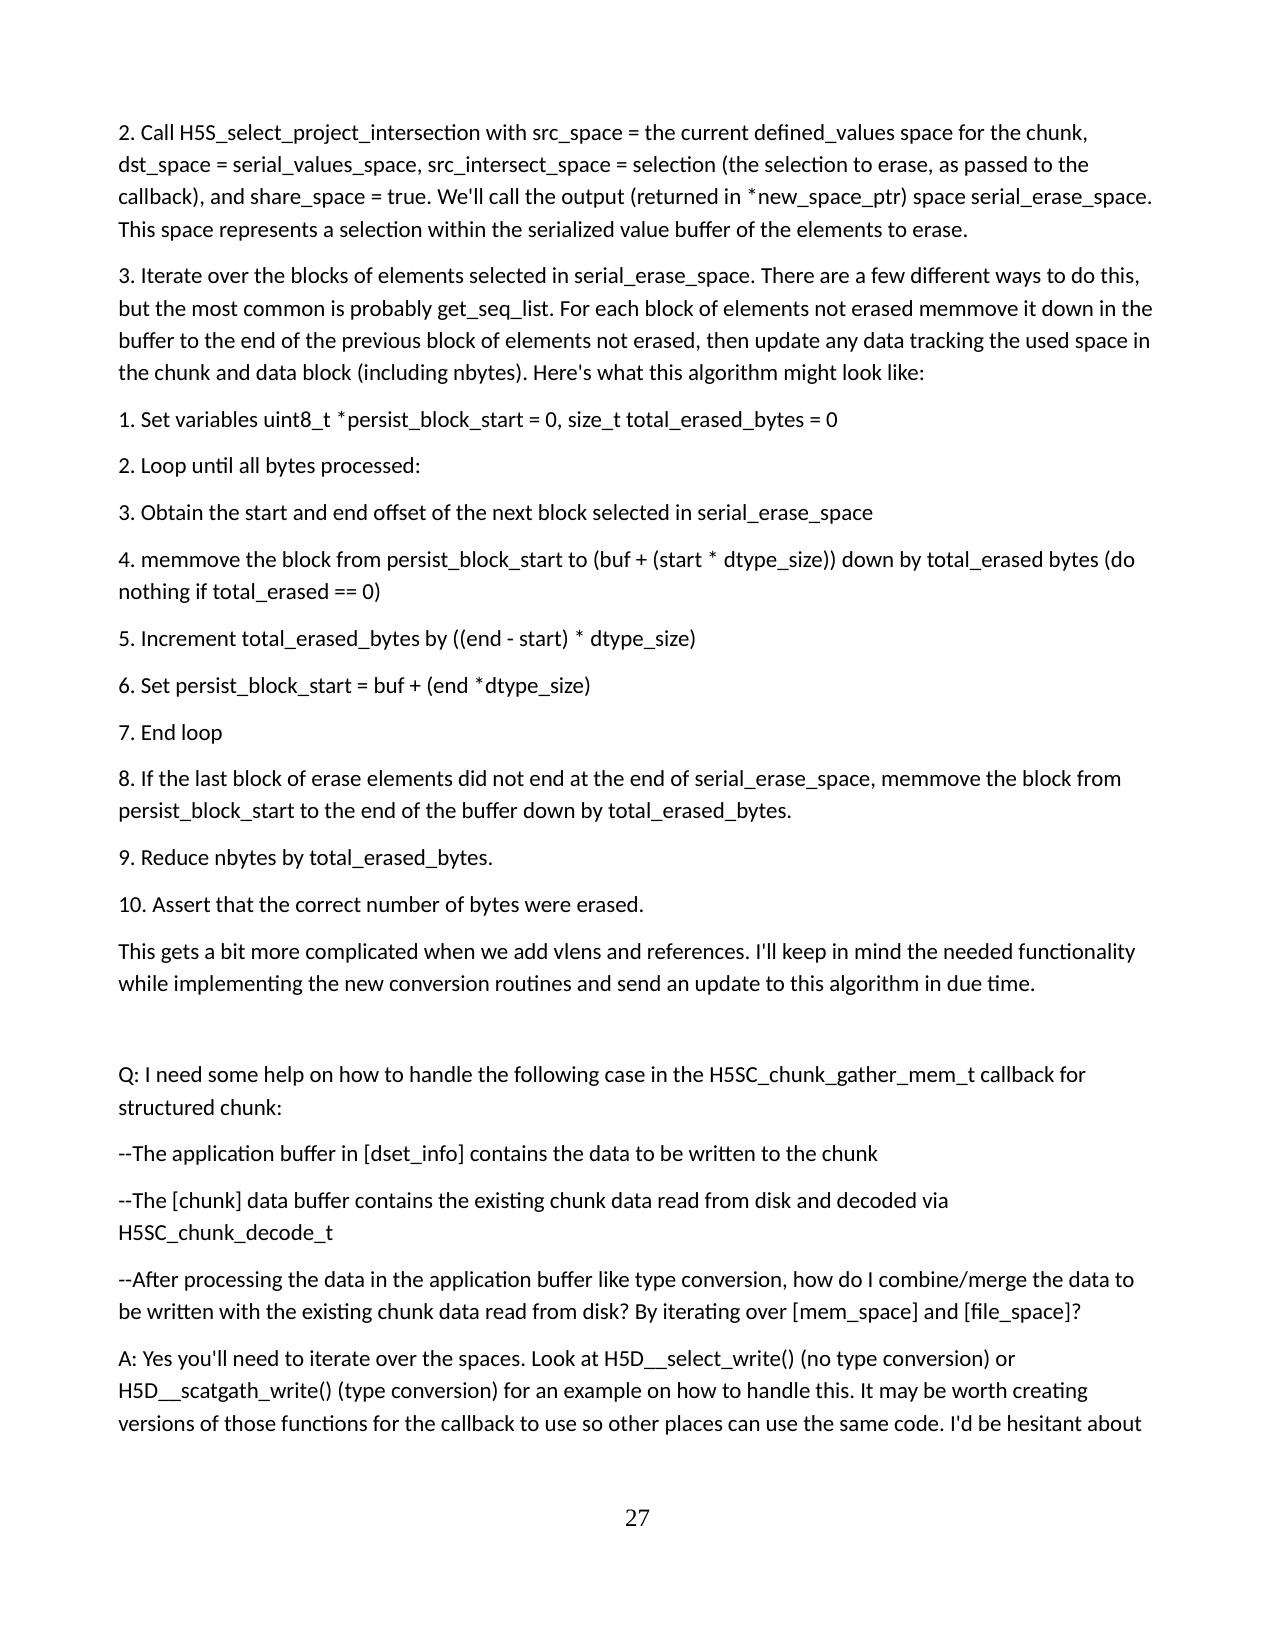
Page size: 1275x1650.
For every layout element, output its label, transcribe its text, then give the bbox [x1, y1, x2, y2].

text 2. Call H5S_select_project_intersection with src_space = the current defined_values space for the chunk, dst_space = serial_values_space, src_intersect_space = selection (the selection to erase, as passed to the callback), and share_space = true. We'll call the output (returned in *new_space_ptr) space serial_erase_space. This space represents a selection within the serialized value buffer of the elements to erase. [118, 118, 1157, 243]
text 6. Set persist_block_start = buf + (end *dtype_size) [118, 671, 1157, 699]
text This gets a bit more complicated when we add vlens and references. I'll keep in mind the needed functionality while implementing the new conversion routines and send an update to this algorithm in due time. [118, 937, 1157, 997]
text 1. Set variables uint8_t *persist_block_start = 0, size_t total_erased_bytes = 0 [118, 405, 1157, 433]
text --After processing the data in the application buffer like type conversion, how do I combine/merge the data to be written with the existing chunk data read from disk? By iterating over [mem_space] and [file_space]? [118, 1265, 1157, 1326]
text Q: I need some help on how to handle the following case in the H5SC_chunk_gather_mem_t callback for structured chunk: [118, 1061, 1157, 1121]
text 10. Assert that the correct number of bytes were erased. [118, 890, 1157, 918]
text --The application buffer in [dset_info] contains the data to be written to the chunk [118, 1139, 1157, 1168]
text 7. End loop [118, 718, 1157, 746]
text 8. If the last block of erase elements did not end at the end of serial_erase_space, memmove the block from persist_block_start to the end of the buffer down by total_erased_bytes. [118, 764, 1157, 824]
text A: Yes you'll need to iterate over the spaces. Look at H5D__select_write() (no type conversion) or H5D__scatgath_write() (type conversion) for an example on how to handle this. It may be worth creating versions of those functions for the callback to use so other places can use the same code. I'd be hesitant about [118, 1344, 1157, 1437]
text --The [chunk] data buffer contains the existing chunk data read from disk and decoded via H5SC_chunk_decode_t [118, 1186, 1157, 1247]
text 4. memmove the block from persist_block_start to (buf + (start * dtype_size)) down by total_erased bytes (do nothing if total_erased == 0) [118, 545, 1157, 605]
text 2. Loop until all bytes processed: [118, 452, 1157, 479]
text 9. Reduce nbytes by total_erased_bytes. [118, 843, 1157, 871]
text 5. Increment total_erased_bytes by ((end - start) * dtype_size) [118, 624, 1157, 652]
text 3. Obtain the start and end offset of the next block selected in serial_erase_space [118, 498, 1157, 526]
text 3. Iterate over the blocks of elements selected in serial_erase_space. There are a few different ways to do this, but the most common is probably get_seq_list. For each block of elements not erased memmove it down in the buffer to the end of the previous block of elements not erased, then update any data tracking the used space in the chunk and data block (including nbytes). Here's what this algorithm might look like: [118, 261, 1157, 386]
